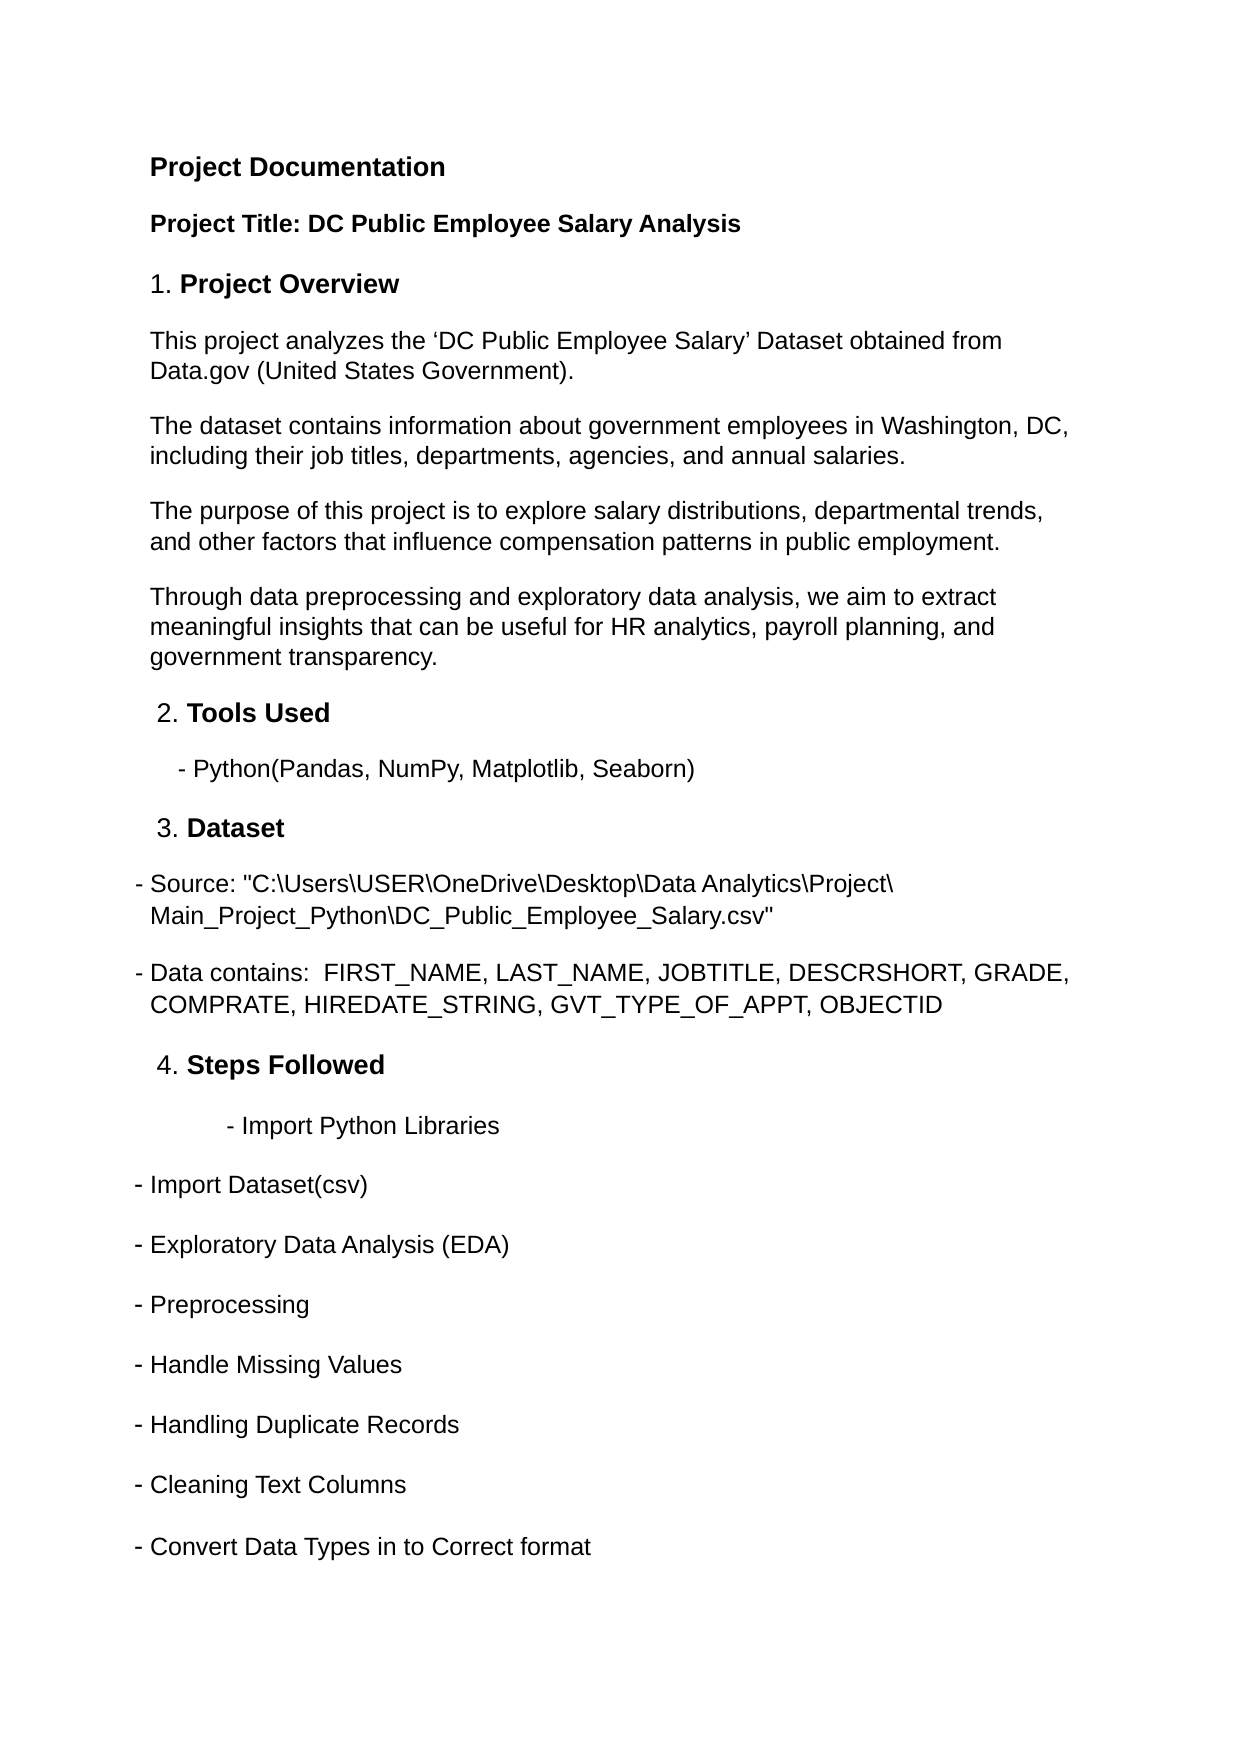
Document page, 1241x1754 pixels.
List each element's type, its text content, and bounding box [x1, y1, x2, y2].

text Project Documentation [149, 151, 1075, 182]
list Convert Data Types in to Correct format [134, 1530, 1075, 1562]
list Handling Duplicate Records [134, 1408, 1075, 1439]
subtitle 2. Tools Used [149, 697, 1075, 728]
text - Python(Pandas, NumPy, Matplotlib, Seaborn) [150, 754, 1075, 783]
text - Import Python Libraries [150, 1111, 1075, 1139]
list Source: "C:\Users\USER\OneDrive\Desktop\Data Analytics\Project\Main_Project_Python\DC_Public_Employee_Salary.csv" [135, 869, 1075, 929]
list Preprocessing [134, 1288, 1075, 1319]
subtitle The purpose of this project is to explore salary distributions, departmental trends, and other factors that influence compensation patterns in public employment. [149, 496, 1075, 555]
subtitle The dataset contains information about government employees in Washington, DC, including their job titles, departments, agencies, and annual salaries. [149, 411, 1075, 470]
subtitle 1. Project Overview [149, 268, 1075, 300]
list Handle Missing Values [134, 1348, 1075, 1379]
list Import Dataset(csv) [134, 1168, 1075, 1199]
subtitle 3. Dataset [149, 812, 1075, 843]
list Cleaning Text Columns [134, 1468, 1075, 1499]
list Exploratory Data Analysis (EDA) [134, 1228, 1075, 1259]
text Project Title: DC Public Employee Salary Analysis [150, 209, 1075, 238]
subtitle This project analyzes the ‘DC Public Employee Salary’ Dataset obtained from Data.gov (United States Government). [149, 326, 1075, 385]
subtitle 4. Steps Followed [149, 1049, 1075, 1081]
subtitle Through data preprocessing and exploratory data analysis, we aim to extract meaningful insights that can be useful for HR analytics, payroll planning, and government transparency. [149, 581, 1075, 670]
list Data contains: FIRST_NAME, LAST_NAME, JOBTITLE, DESCRSHORT, GRADE, COMPRATE, HIREDATE_STRING, GVT_TYPE_OF_APPT, OBJECTID [135, 958, 1075, 1018]
